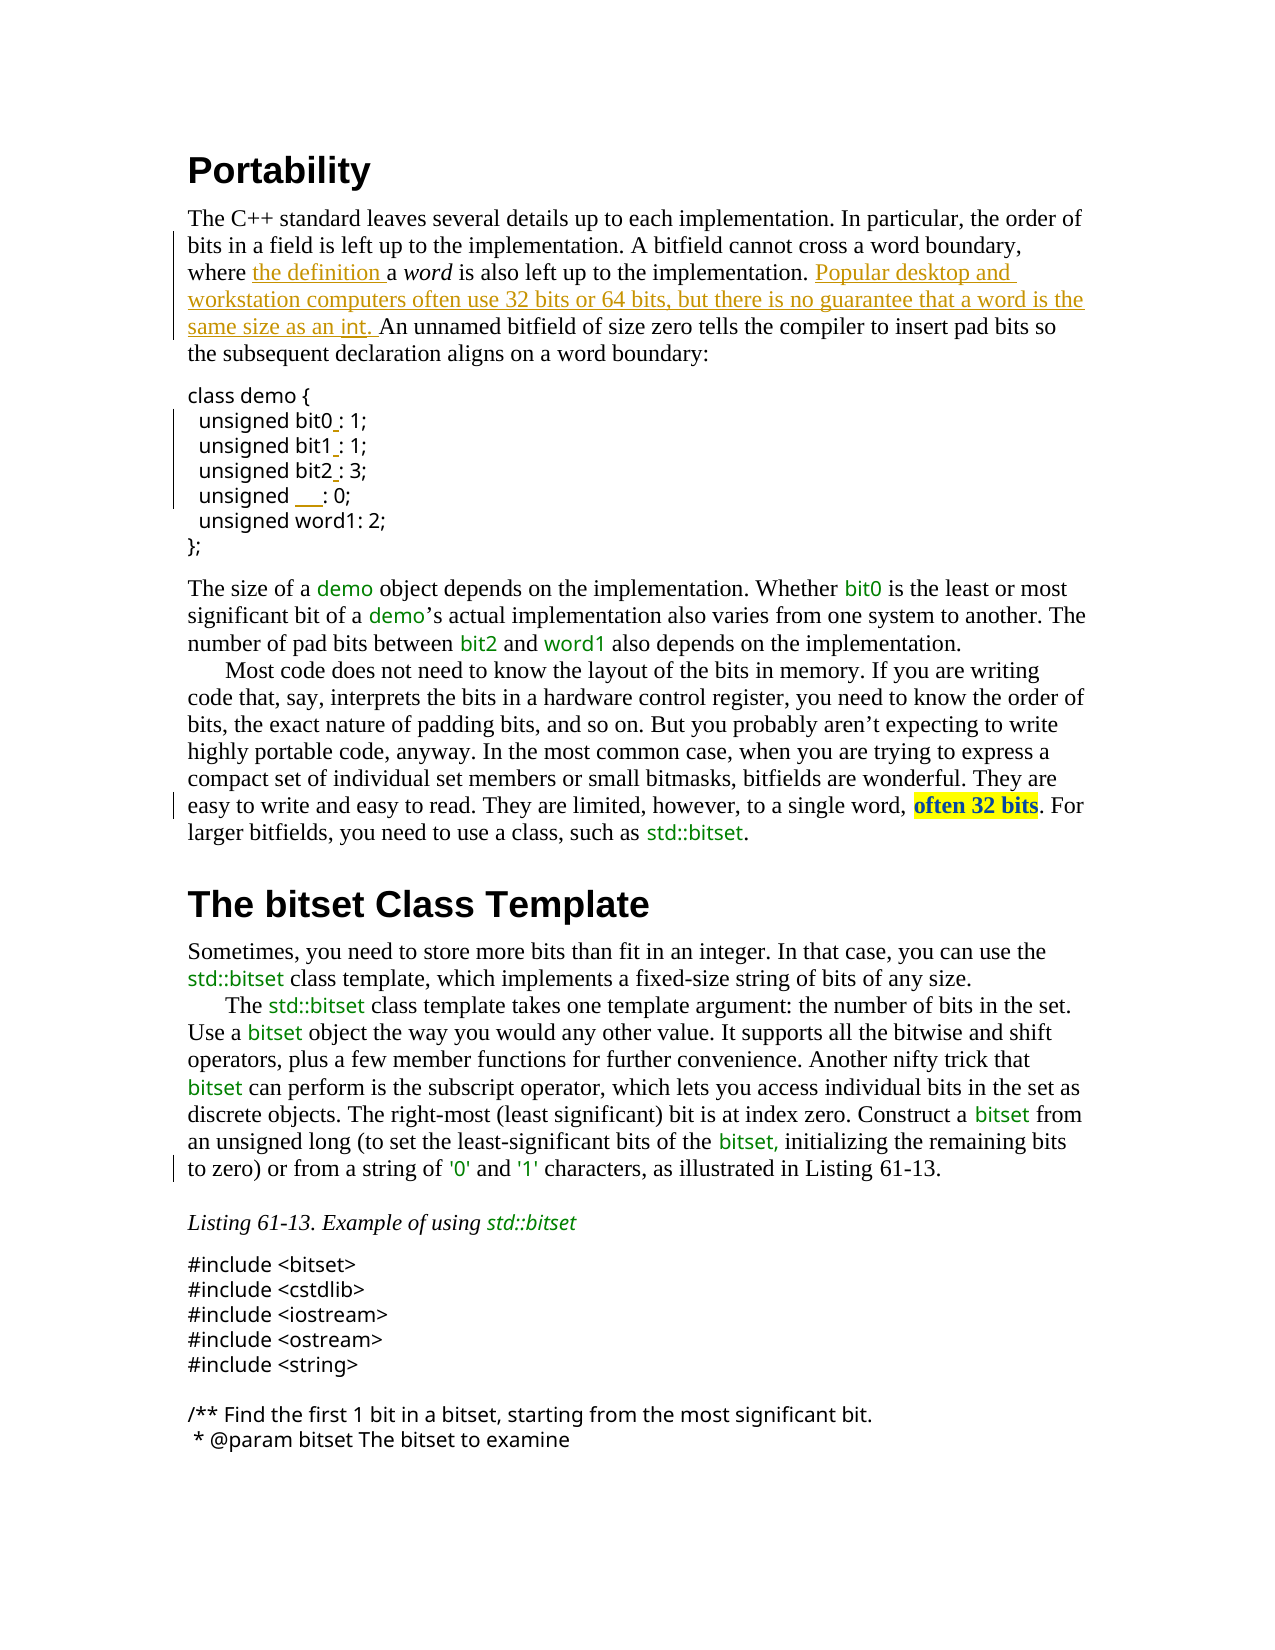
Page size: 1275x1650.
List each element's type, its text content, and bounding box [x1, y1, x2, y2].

text }; [187, 533, 1072, 558]
text Sometimes, you need to store more bits than fit in an integer. In that case, you can use the std::bitset class template, which implements a fixed-size string of bits of any size. [187, 938, 1087, 992]
text unsigned word1: 2; [187, 508, 1072, 533]
text #include <string> [187, 1352, 1072, 1377]
text /** Find the first 1 bit in a bitset, starting from the most significant bit. [187, 1402, 1072, 1427]
text unsigned : 0; [187, 483, 1072, 508]
text class demo { [187, 383, 1072, 408]
text * @param bitset The bitset to examine [187, 1427, 1072, 1452]
text The C++ standard leaves several details up to each implementation. In particular, the order of bits in a field is left up to the implementation. A bitfield cannot cross a word boundary, where the definition a word is also left up to the implementation. Popular desktop and workstation computers often use 32 bits or 64 bits, but there is no guarantee that a word is the same size as an int. An unnamed bitfield of size zero tells the compiler to insert pad bits so the subsequent declaration aligns on a word boundary: [187, 204, 1087, 367]
text Listing 61-13. Example of using std::bitset [187, 1207, 1087, 1236]
text unsigned bit2 : 3; [187, 458, 1072, 483]
text Most code does not need to know the layout of the bits in memory. If you are writing code that, say, interprets the bits in a hardware control register, you need to know the order of bits, the exact nature of padding bits, and so on. But you probably aren’t expecting to write highly portable code, anyway. In the most common case, when you are trying to express a compact set of individual set members or small bitmasks, bitfields are wonderful. They are easy to write and easy to read. They are limited, however, to a single word, often 32 bits. For larger bitfields, you need to use a class, such as std::bitset. [187, 656, 1087, 846]
subtitle The bitset Class Template [187, 883, 1087, 925]
text unsigned bit0 : 1; [187, 408, 1072, 433]
text #include <bitset> [187, 1252, 1072, 1277]
text #include <cstdlib> [187, 1277, 1072, 1302]
text #include <iostream> [187, 1302, 1072, 1327]
text #include <ostream> [187, 1327, 1072, 1352]
text unsigned bit1 : 1; [187, 433, 1072, 458]
text The std::bitset class template takes one template argument: the number of bits in the set. Use a bitset object the way you would any other value. It supports all the bitwise and shift operators, plus a few member functions for further convenience. Another nifty trick that bitset can perform is the subscript operator, which lets you access individual bits in the set as discrete objects. The right-most (least significant) bit is at index zero. Construct a bitset from an unsigned long (to set the least-significant bits of the bitset, initializing the remaining bits to zero) or from a string of '0' and '1' characters, as illustrated in Listing 61-13. [187, 992, 1087, 1182]
text The size of a demo object depends on the implementation. Whether bit0 is the least or most significant bit of a demo’s actual implementation also varies from one system to another. The number of pad bits between bit2 and word1 also depends on the implementation. [187, 575, 1087, 656]
subtitle Portability [187, 150, 1087, 192]
